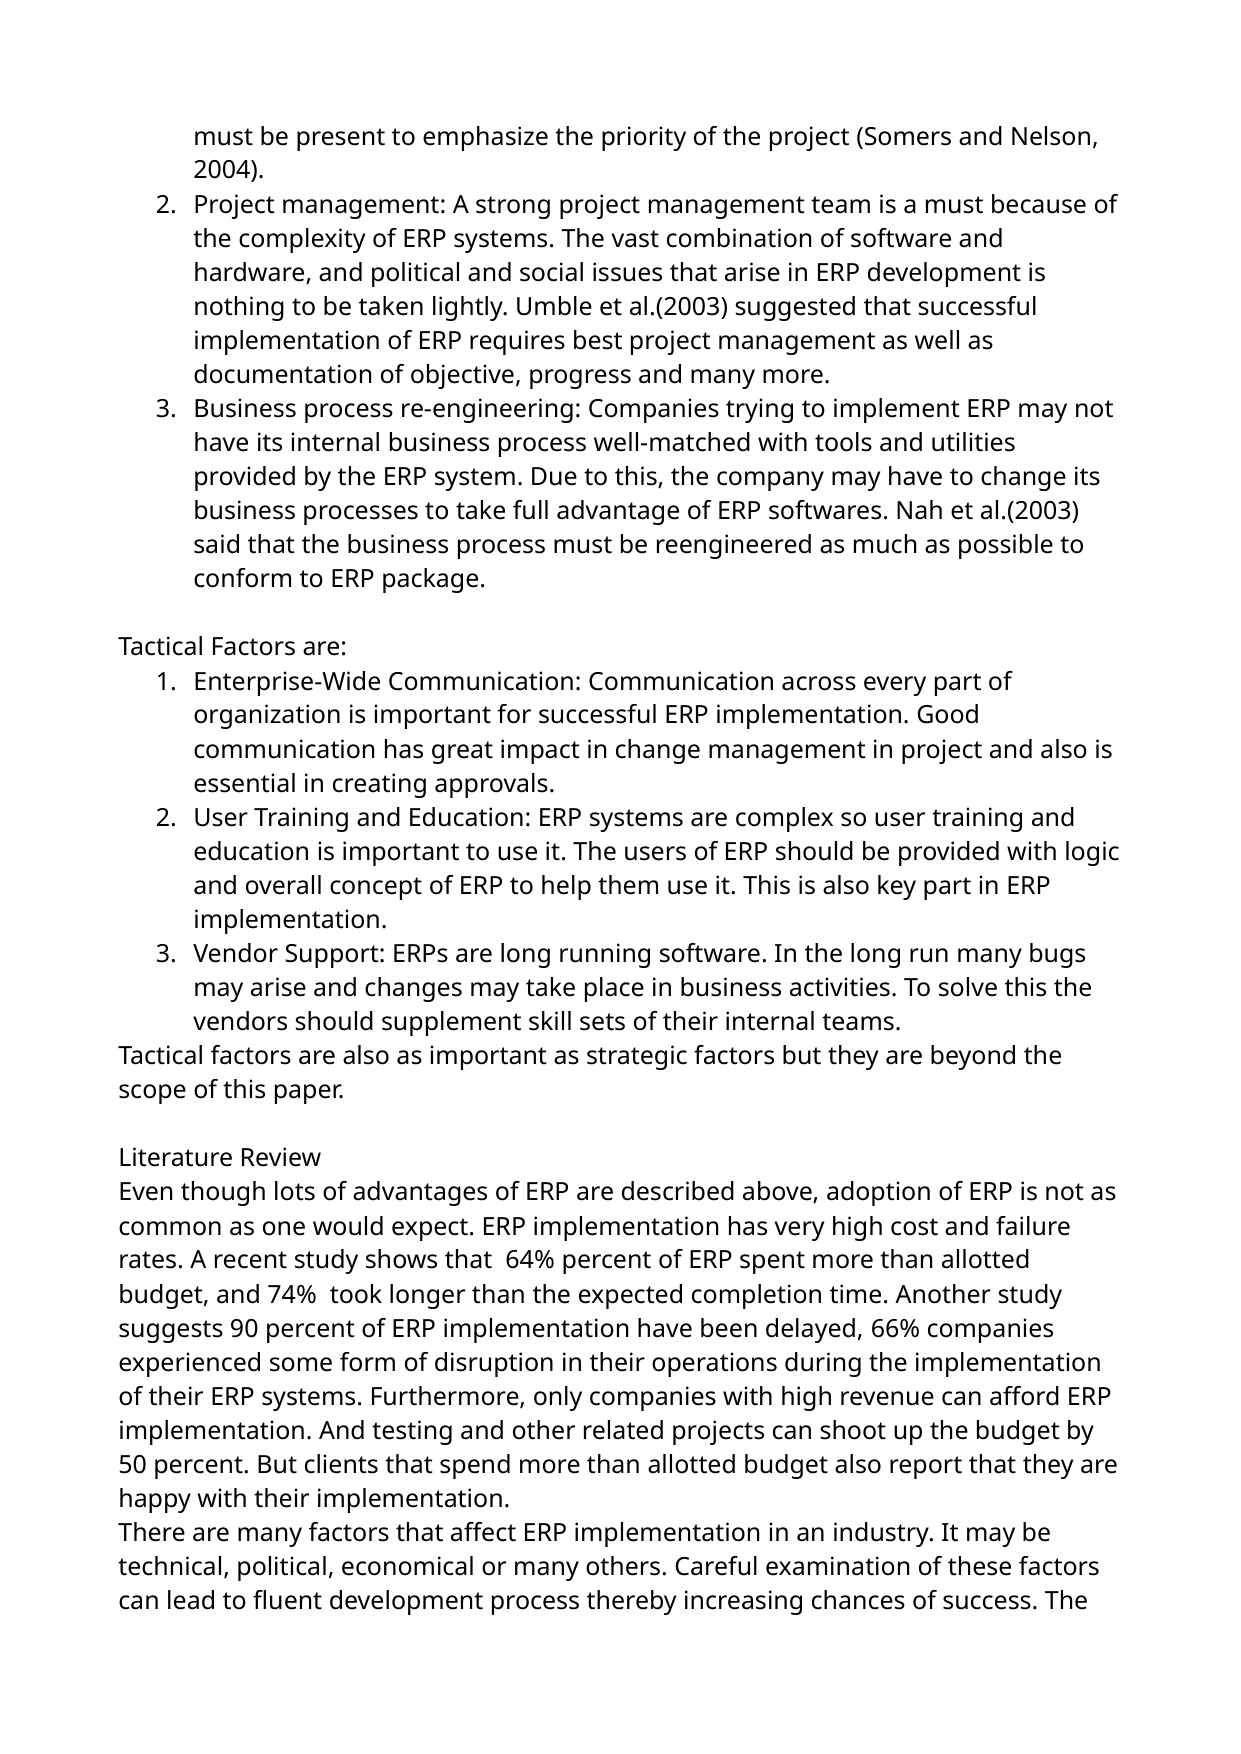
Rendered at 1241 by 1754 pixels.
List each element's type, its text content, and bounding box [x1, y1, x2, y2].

list Project management: A strong project management team is a must because of the complexity of ERP systems. The vast combination of software and hardware, and political and social issues that arise in ERP development is nothing to be taken lightly. Umble et al.(2003) suggested that successful implementation of ERP requires best project management as well as documentation of objective, progress and many more. [156, 186, 1122, 391]
text Tactical Factors are: [118, 629, 1122, 663]
list Vendor Support: ERPs are long running software. In the long run many bugs may arise and changes may take place in business activities. To solve this the vendors should supplement skill sets of their internal teams. [156, 936, 1122, 1038]
text There are many factors that affect ERP implementation in an industry. It may be technical, political, economical or many others. Careful examination of these factors can lead to fluent development process thereby increasing chances of success. The [118, 1515, 1122, 1617]
text Even though lots of advantages of ERP are described above, adoption of ERP is not as common as one would expect. ERP implementation has very high cost and failure rates. A recent study shows that 64% percent of ERP spent more than allotted budget, and 74% took longer than the expected completion time. Another study suggests 90 percent of ERP implementation have been delayed, 66% companies experienced some form of disruption in their operations during the implementation of their ERP systems. Furthermore, only companies with high revenue can afford ERP implementation. And testing and other related projects can shoot up the budget by 50 percent. But clients that spend more than allotted budget also report that they are happy with their implementation. [118, 1174, 1122, 1515]
list Enterprise-Wide Communication: Communication across every part of organization is important for successful ERP implementation. Good communication has great impact in change management in project and also is essential in creating approvals. [156, 663, 1122, 799]
list must be present to emphasize the priority of the project (Somers and Nelson, 2004). [156, 118, 1122, 186]
list Business process re-engineering: Companies trying to implement ERP may not have its internal business process well-matched with tools and utilities provided by the ERP system. Due to this, the company may have to change its business processes to take full advantage of ERP softwares. Nah et al.(2003) said that the business process must be reengineered as much as possible to conform to ERP package. [156, 391, 1122, 595]
text Literature Review [118, 1140, 1122, 1174]
list User Training and Education: ERP systems are complex so user training and education is important to use it. The users of ERP should be provided with logic and overall concept of ERP to help them use it. This is also key part in ERP implementation. [156, 799, 1122, 936]
text Tactical factors are also as important as strategic factors but they are beyond the scope of this paper. [118, 1038, 1122, 1106]
